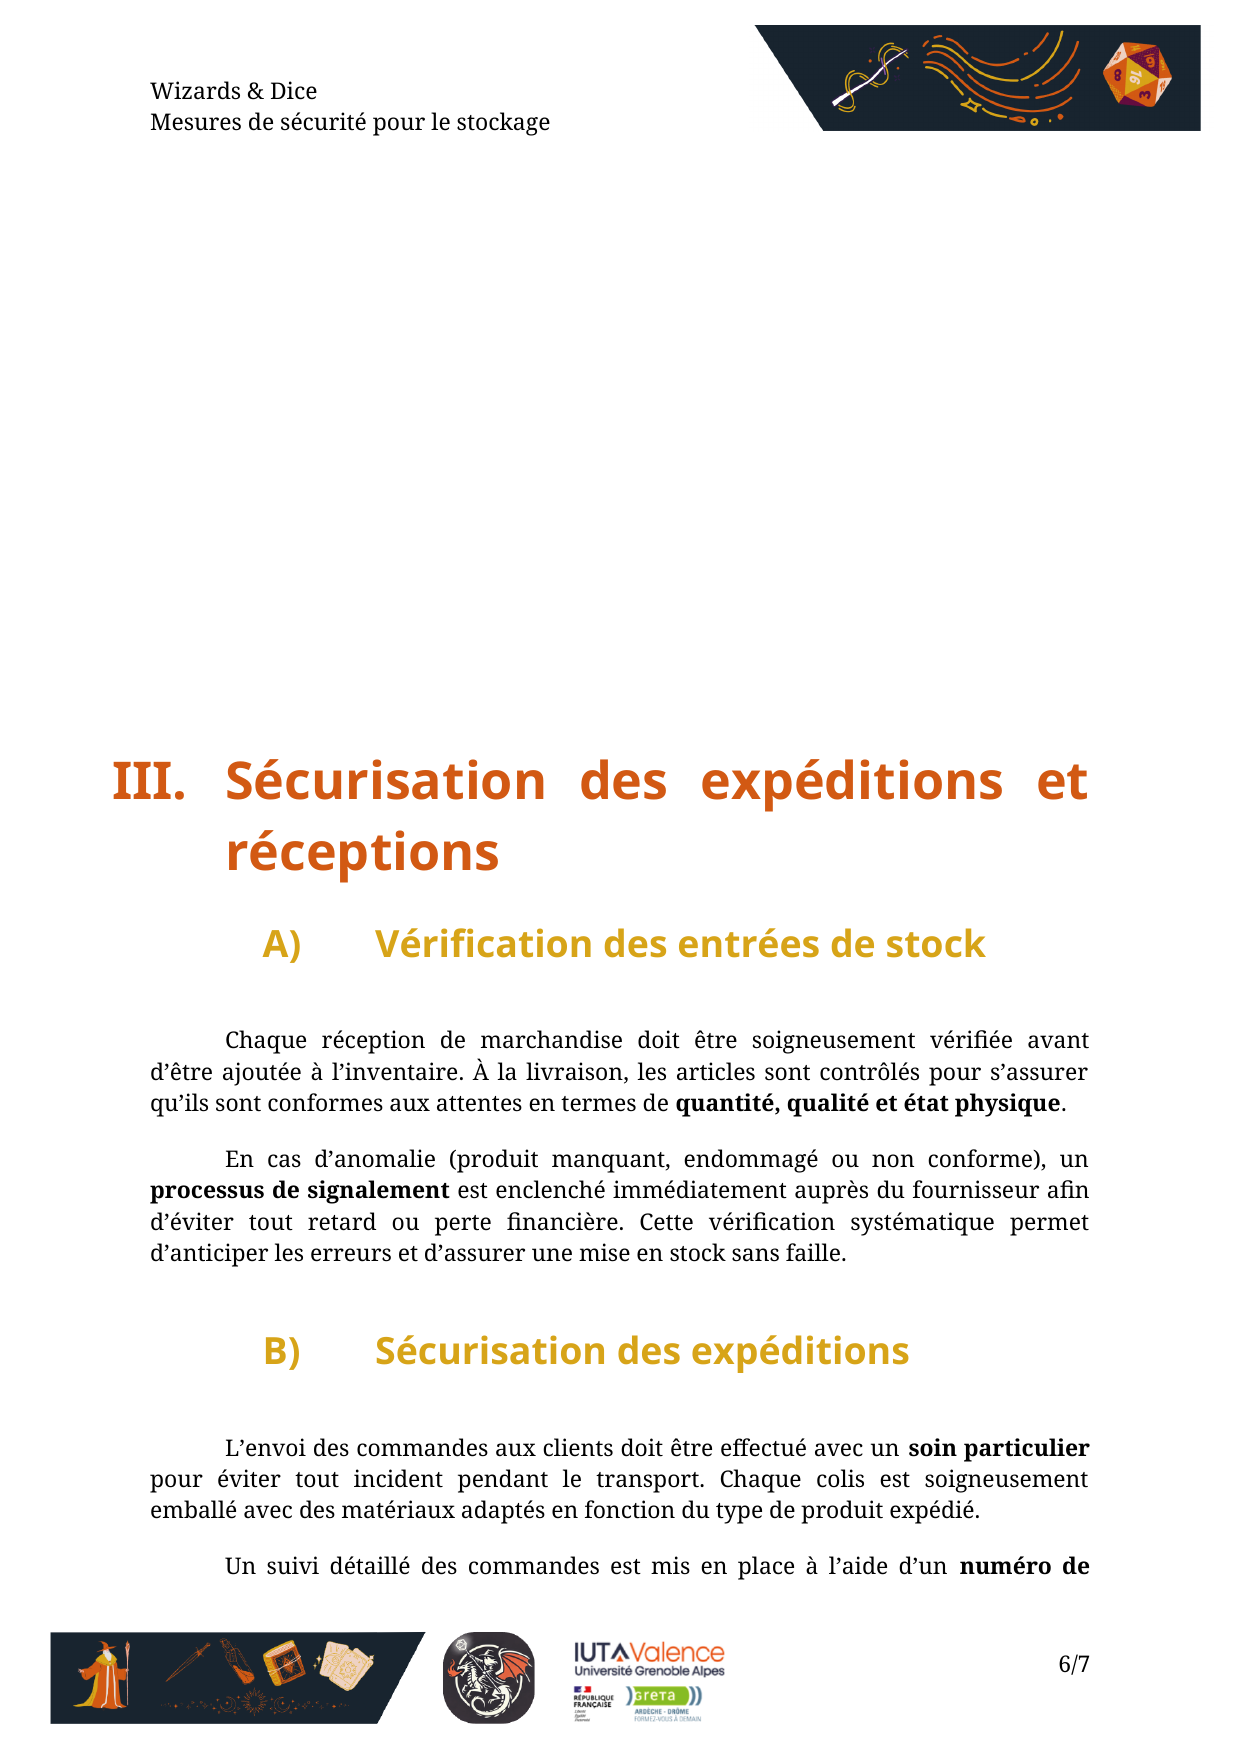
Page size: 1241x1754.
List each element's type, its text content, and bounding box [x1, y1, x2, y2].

text Un suivi détaillé des commandes est mis en place à l’aide d’un numéro de [150, 1550, 1090, 1581]
text En cas d’anomalie (produit manquant, endommagé ou non conforme), un processus de signalement est enclenché immédiatement auprès du fournisseur afin d’éviter tout retard ou perte financière. Cette vérification systématique permet d’anticiper les erreurs et d’assurer une mise en stock sans faille. [150, 1143, 1090, 1268]
text Chaque réception de marchandise doit être soigneusement vérifiée avant d’être ajoutée à l’inventaire. À la livraison, les articles sont contrôlés pour s’assurer qu’ils sont conformes aux attentes en termes de quantité, qualité et état physique. [150, 1024, 1090, 1118]
subtitle Sécurisation des expéditions [262, 1324, 1090, 1375]
picture [748, 25, 1214, 132]
subtitle Sécurisation des expéditions et réceptions [187, 744, 1090, 886]
text L’envoi des commandes aux clients doit être effectué avec un soin particulier pour éviter tout incident pendant le transport. Chaque colis est soigneusement emballé avec des matériaux adaptés en fonction du type de produit expédié. [150, 1431, 1090, 1525]
picture [42, 1628, 749, 1733]
subtitle Vérification des entrées de stock [262, 917, 1090, 968]
